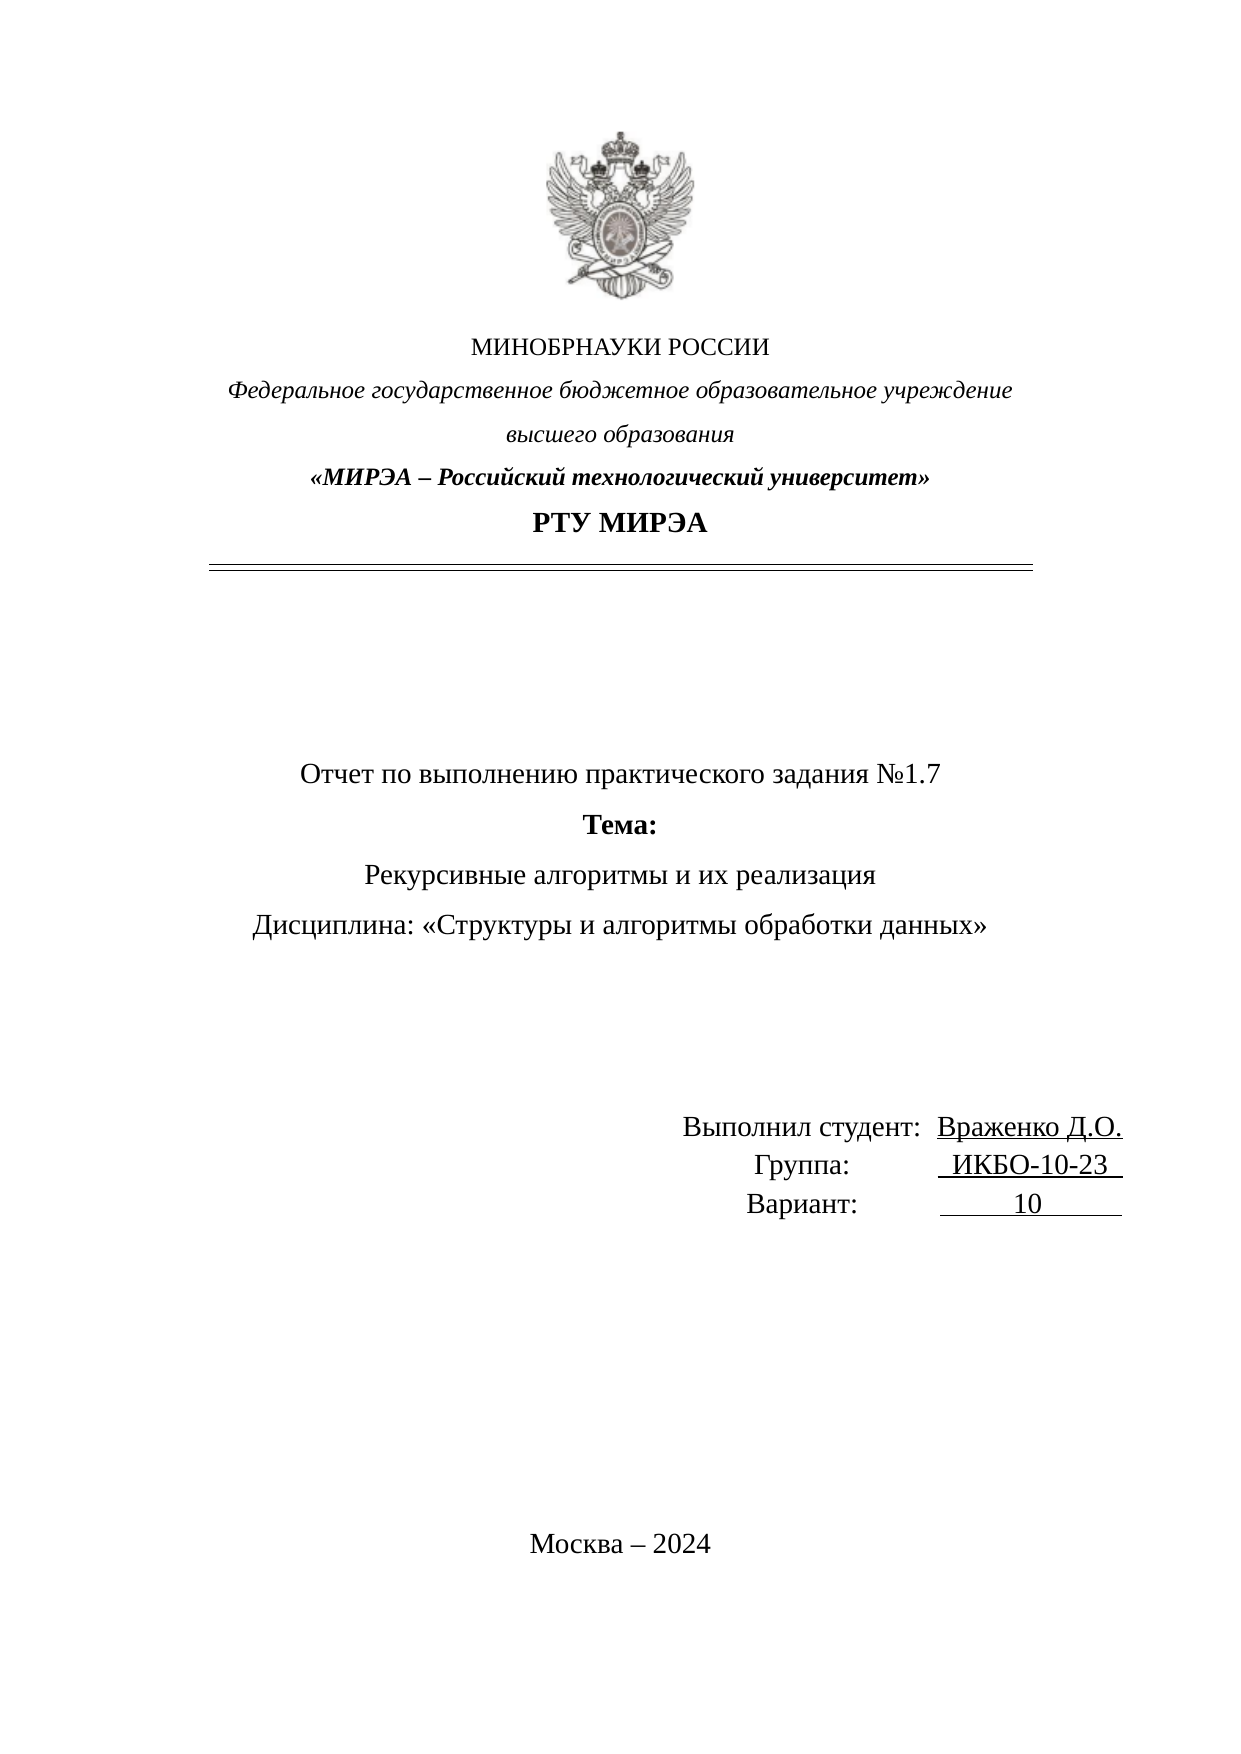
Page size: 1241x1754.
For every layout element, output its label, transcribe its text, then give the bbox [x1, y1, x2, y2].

picture [520, 118, 720, 319]
table_header Выполнил студент: [673, 1109, 930, 1147]
table_header Враженко Д.О. [930, 1109, 1122, 1147]
text Тема: [118, 807, 1122, 840]
table_cell Вариант: [673, 1186, 930, 1224]
text Москва – 2024 [118, 1526, 1122, 1560]
text высшего образования [118, 419, 1122, 447]
table_cell Группа: [673, 1147, 930, 1186]
text Рекурсивные алгоритмы и их реализация [118, 857, 1122, 891]
text Отчет по выполнению практического задания №1.7 [118, 757, 1122, 790]
text Федеральное государственное бюджетное образовательное учреждение [118, 376, 1122, 404]
text «МИРЭА – Российский технологический университет» [118, 462, 1122, 491]
table_cell ИКБО-10-23 [930, 1147, 1122, 1186]
text Дисциплина: «Структуры и алгоритмы обработки данных» [118, 907, 1122, 941]
text МИНОБРНАУКИ РОССИИ [118, 118, 1122, 361]
table_cell 10 [930, 1186, 1122, 1224]
text РТУ МИРЭА [118, 505, 1122, 538]
